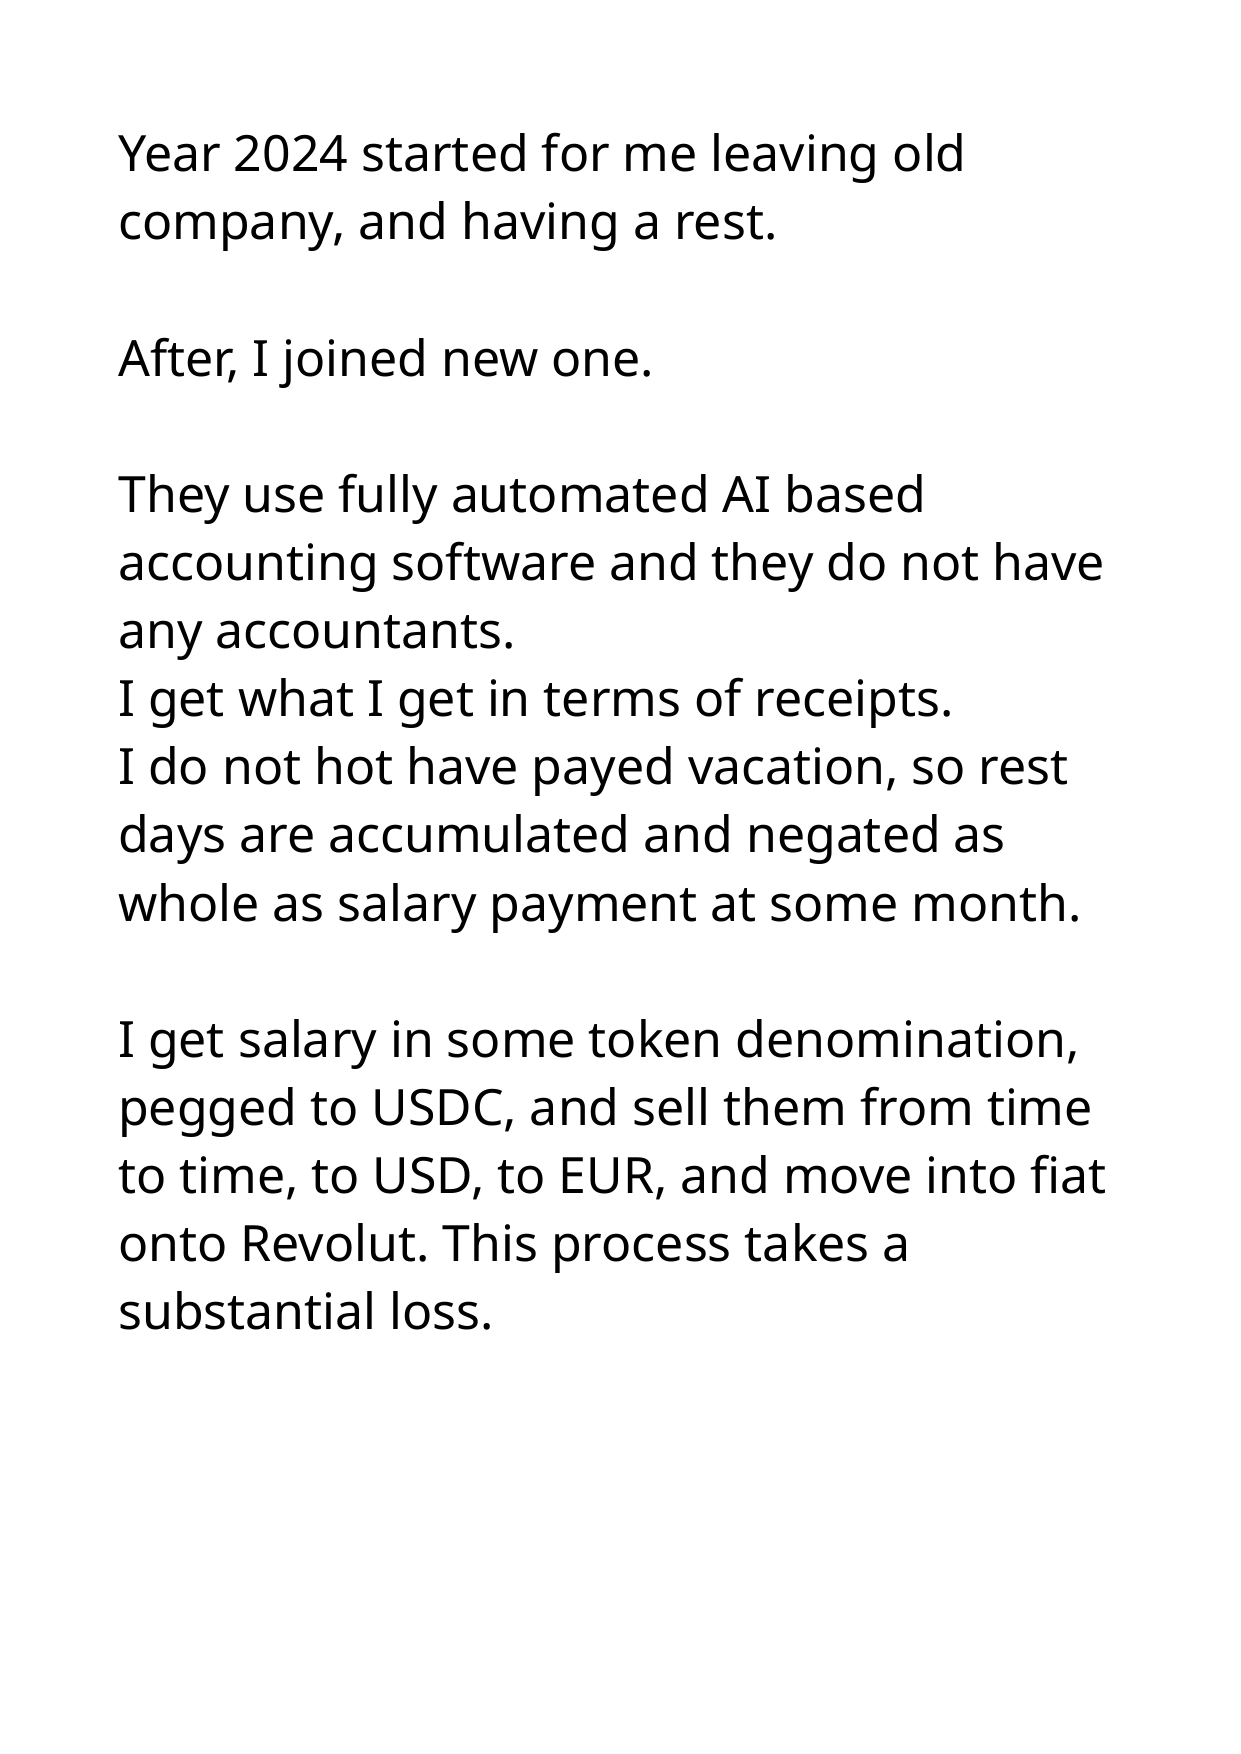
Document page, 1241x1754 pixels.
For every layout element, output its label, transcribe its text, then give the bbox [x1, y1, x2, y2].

text Year 2024 started for me leaving old company, and having a rest. [118, 118, 1122, 254]
text After, I joined new one. [118, 322, 1122, 391]
text They use fully automated AI based accounting software and they do not have any accountants. [118, 459, 1122, 663]
text I get salary in some token denomination, pegged to USDC, and sell them from time to time, to USD, to EUR, and move into fiat onto Revolut. This process takes a substantial loss. [118, 1004, 1122, 1344]
text I get what I get in terms of receipts. [118, 663, 1122, 731]
text I do not hot have payed vacation, so rest days are accumulated and negated as whole as salary payment at some month. [118, 731, 1122, 936]
